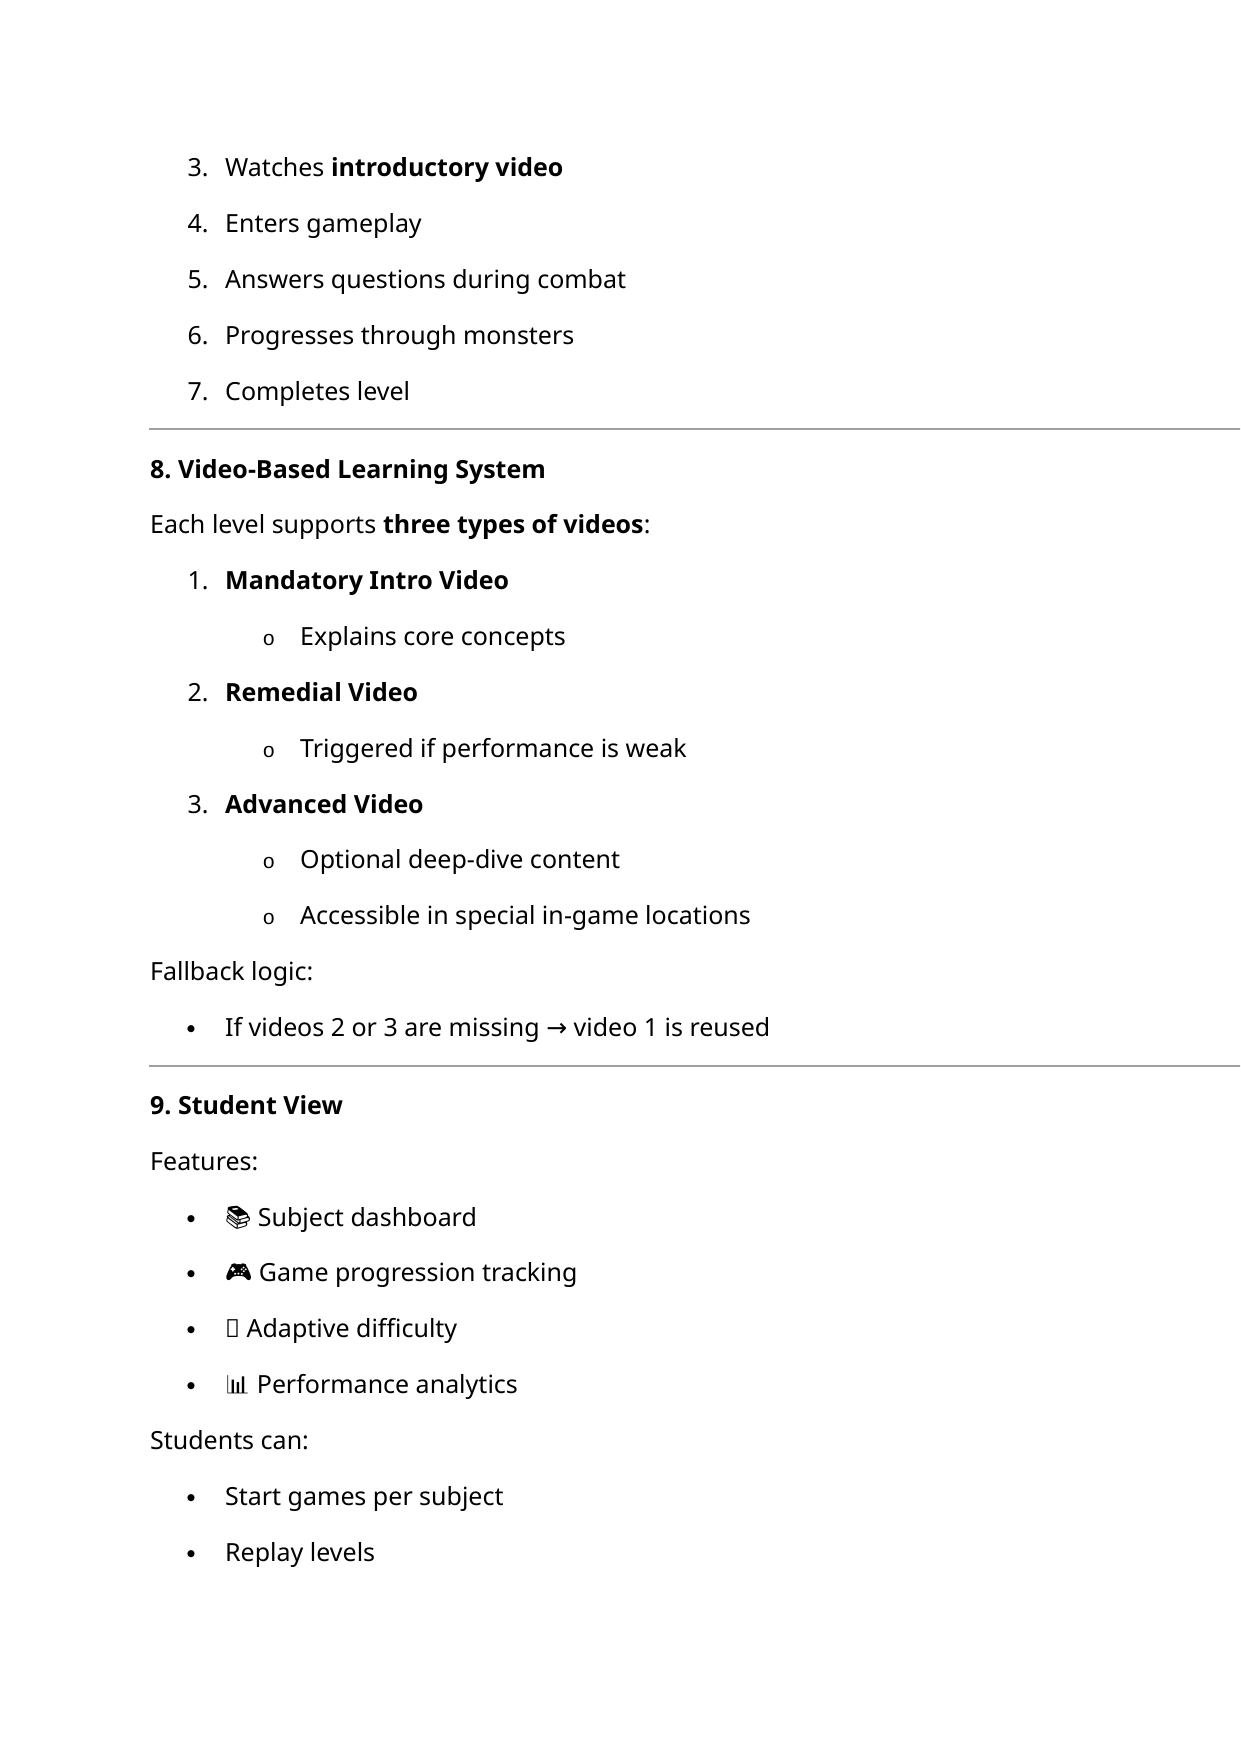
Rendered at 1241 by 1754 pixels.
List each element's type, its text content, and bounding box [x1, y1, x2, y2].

list Mandatory Intro Video [187, 563, 1090, 597]
list 📊 Performance analytics [187, 1367, 1090, 1401]
text Fallback logic: [150, 954, 1090, 988]
list Enters gameplay [187, 206, 1090, 240]
list Remedial Video [187, 674, 1090, 709]
list Completes level [187, 373, 1090, 407]
list Watches introductory video [187, 150, 1090, 184]
list Start games per subject [187, 1478, 1090, 1512]
list Optional deep-dive content [262, 842, 1090, 876]
text Students can: [150, 1422, 1090, 1457]
text 8. Video-Based Learning System [150, 451, 1090, 485]
text Each level supports three types of videos: [150, 507, 1090, 541]
list Accessible in special in-game locations [262, 898, 1090, 932]
list Triggered if performance is weak [262, 730, 1090, 764]
text 9. Student View [150, 1087, 1090, 1122]
list Progresses through monsters [187, 317, 1090, 352]
list Answers questions during combat [187, 262, 1090, 296]
list 🎮 Game progression tracking [187, 1255, 1090, 1289]
list If videos 2 or 3 are missing → video 1 is reused [187, 1009, 1090, 1044]
list Advanced Video [187, 786, 1090, 820]
list 📚 Subject dashboard [187, 1199, 1090, 1233]
text Features: [150, 1143, 1090, 1177]
list Replay levels [187, 1534, 1090, 1568]
list 🧠 Adaptive difficulty [187, 1311, 1090, 1345]
list Explains core concepts [262, 619, 1090, 653]
